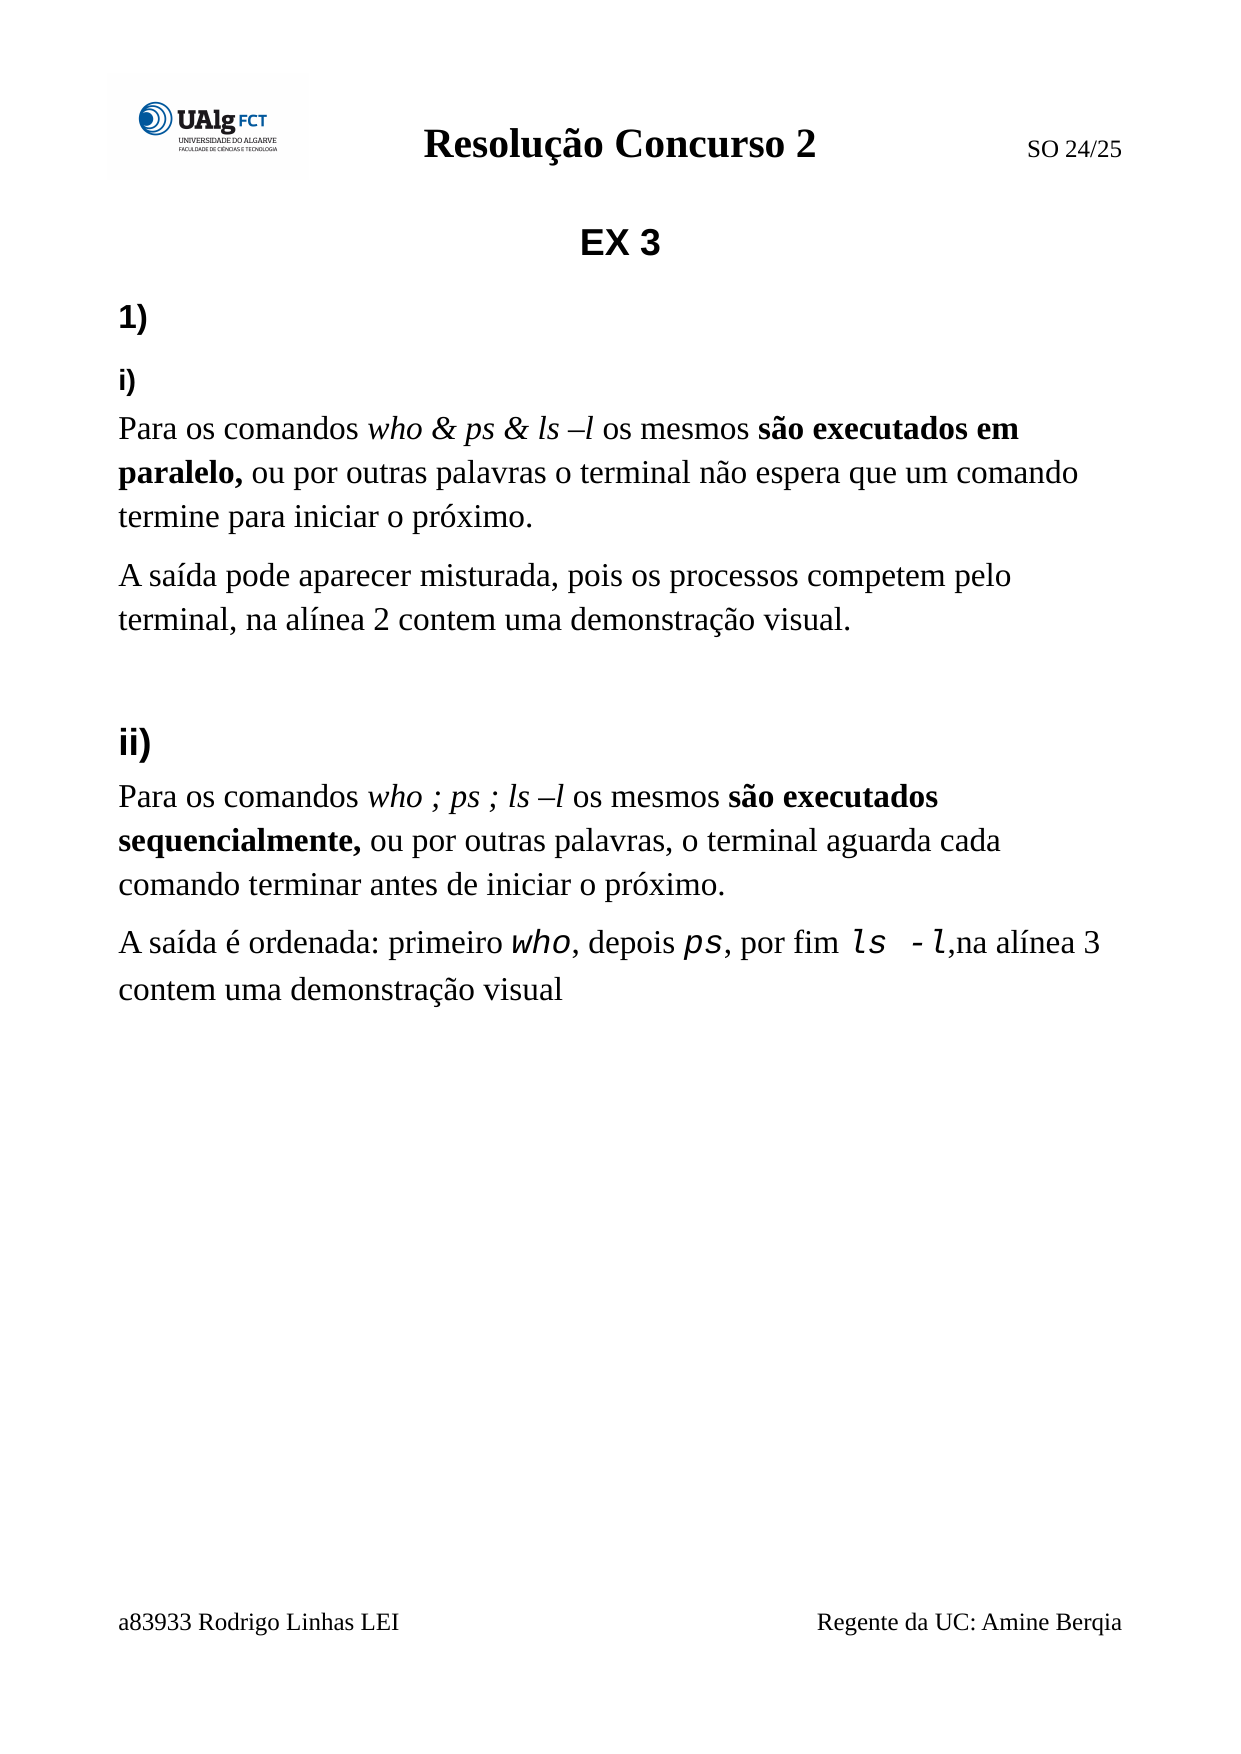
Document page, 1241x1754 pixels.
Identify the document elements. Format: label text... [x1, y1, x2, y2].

text Para os comandos who ; ps ; ls –l os mesmos são executados sequencialmente, ou por outras palavras, o terminal aguarda cada comando terminar antes de iniciar o próximo. [118, 776, 1122, 902]
text Para os comandos who & ps & ls –l os mesmos são executados em paralelo, ou por outras palavras o terminal não espera que um comando termine para iniciar o próximo. [118, 408, 1122, 535]
subtitle i) [118, 362, 1122, 396]
text A saída pode aparecer misturada, pois os processos competem pelo terminal, na alínea 2 contem uma demonstração visual. [118, 555, 1122, 638]
picture [106, 73, 310, 180]
text A saída é ordenada: primeiro who, depois ps, por fim ls -l,na alínea 3 contem uma demonstração visual [118, 923, 1122, 1008]
subtitle ii) [118, 720, 1122, 763]
subtitle EX 3 [118, 221, 1122, 264]
subtitle 1) [118, 297, 1122, 335]
